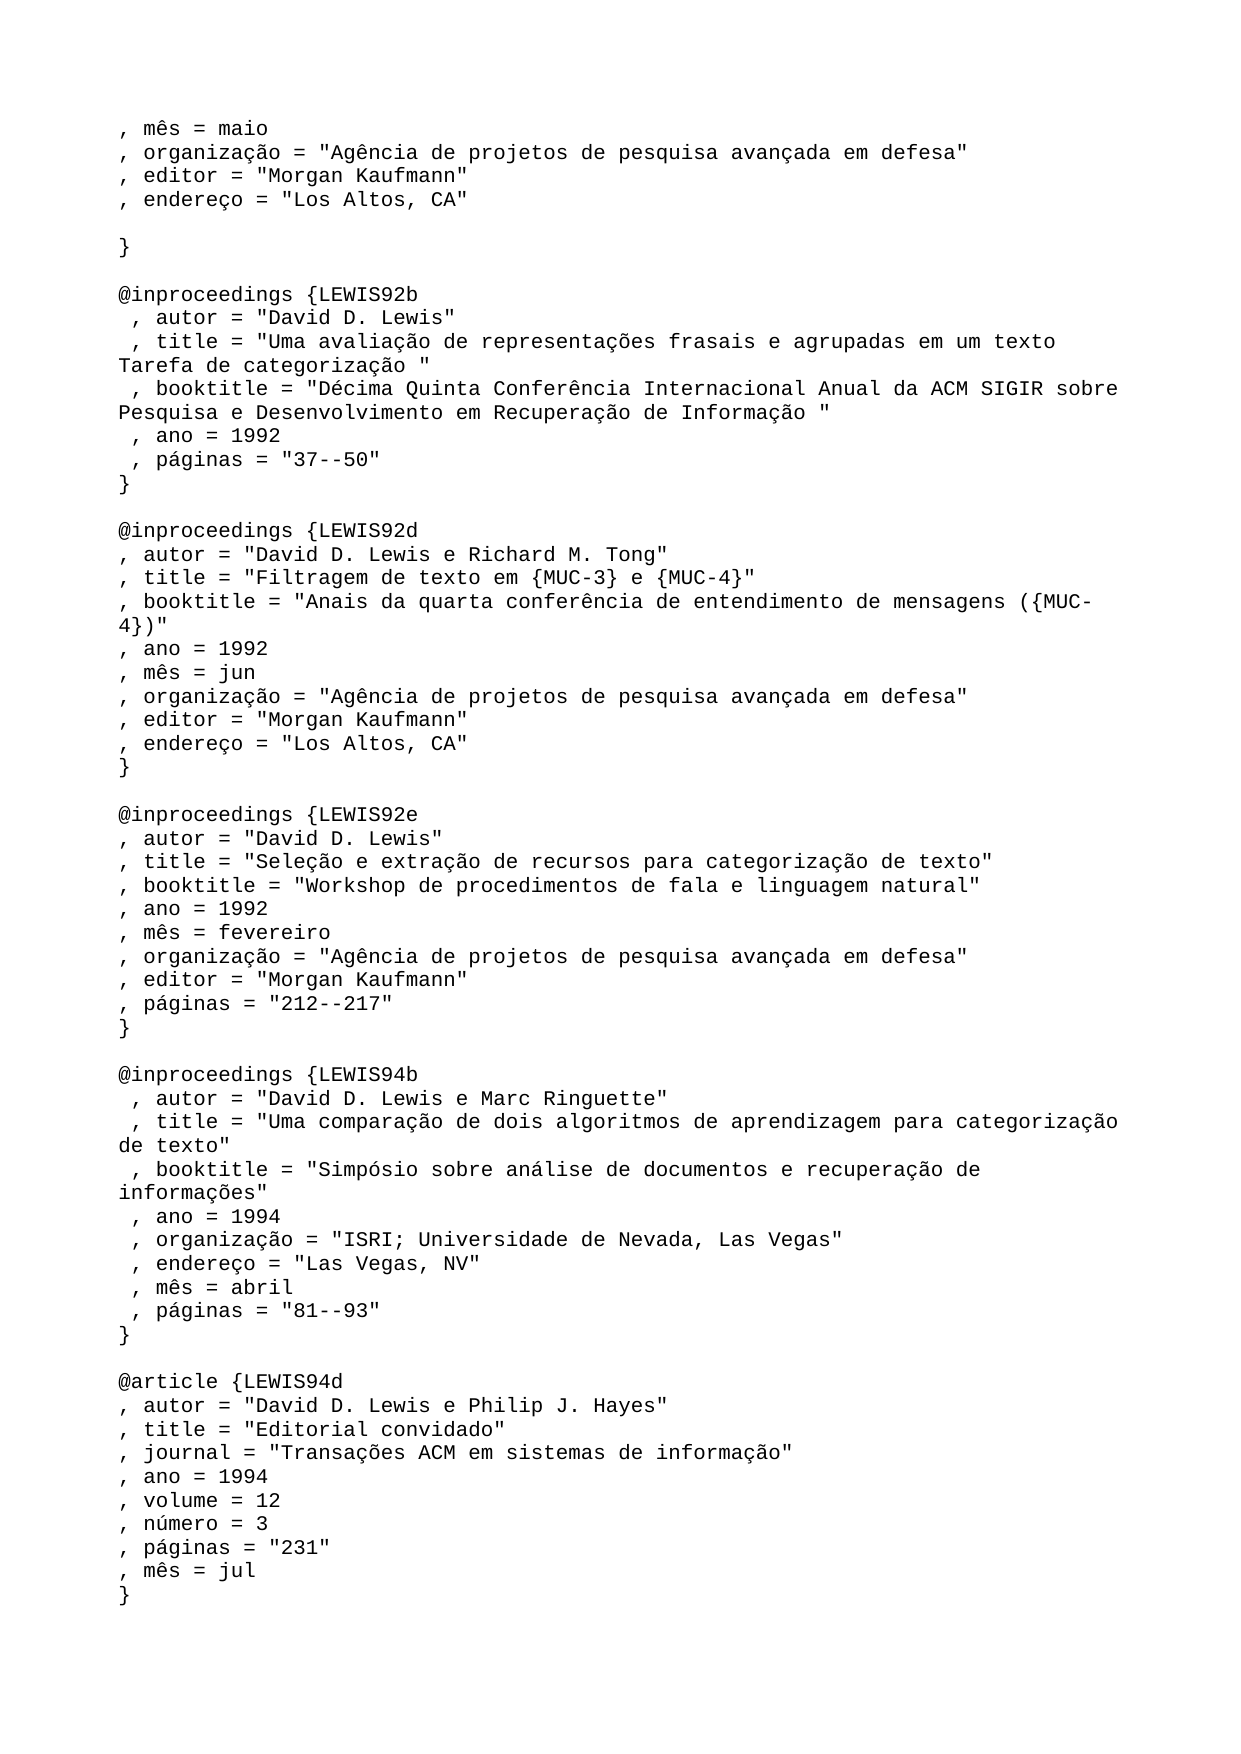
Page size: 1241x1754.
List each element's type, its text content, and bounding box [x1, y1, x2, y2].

text , booktitle = "Simpósio sobre análise de documentos e recuperação de informações" [118, 1158, 1122, 1206]
text , editor = "Morgan Kaufmann" [118, 165, 1122, 189]
text , booktitle = "Anais da quarta conferência de entendimento de mensagens ({MUC-4})" [118, 591, 1122, 638]
text , mês = fevereiro [118, 922, 1122, 946]
text @inproceedings {LEWIS92b [118, 284, 1122, 307]
text , editor = "Morgan Kaufmann" [118, 709, 1122, 733]
text Pesquisa e Desenvolvimento em Recuperação de Informação " [118, 402, 1122, 426]
text , booktitle = "Workshop de procedimentos de fala e linguagem natural" [118, 875, 1122, 898]
text , title = "Uma avaliação de representações frasais e agrupadas em um texto [118, 331, 1122, 354]
text , title = "Editorial convidado" [118, 1419, 1122, 1442]
text , endereço = "Los Altos, CA" [118, 733, 1122, 757]
text , autor = "David D. Lewis e Philip J. Hayes" [118, 1395, 1122, 1419]
text , mês = jul [118, 1561, 1122, 1584]
text Tarefa de categorização " [118, 354, 1122, 378]
text , journal = "Transações ACM em sistemas de informação" [118, 1442, 1122, 1466]
text , editor = "Morgan Kaufmann" [118, 969, 1122, 993]
text , mês = abril [118, 1277, 1122, 1300]
text , autor = "David D. Lewis e Marc Ringuette" [118, 1088, 1122, 1111]
text , páginas = "81--93" [118, 1300, 1122, 1324]
text , title = "Filtragem de texto em {MUC-3} e {MUC-4}" [118, 567, 1122, 591]
text } [118, 1584, 1122, 1608]
text @article {LEWIS94d [118, 1371, 1122, 1395]
text , páginas = "37--50" [118, 449, 1122, 473]
text @inproceedings {LEWIS92e [118, 804, 1122, 827]
text , mês = maio [118, 118, 1122, 142]
text , ano = 1992 [118, 638, 1122, 662]
text , ano = 1992 [118, 426, 1122, 449]
text , autor = "David D. Lewis" [118, 827, 1122, 851]
text , organização = "ISRI; Universidade de Nevada, Las Vegas" [118, 1229, 1122, 1253]
text } [118, 473, 1122, 496]
text , booktitle = "Décima Quinta Conferência Internacional Anual da ACM SIGIR sobre [118, 378, 1122, 402]
text , ano = 1994 [118, 1206, 1122, 1229]
text , ano = 1992 [118, 898, 1122, 922]
text } [118, 236, 1122, 260]
text , ano = 1994 [118, 1466, 1122, 1489]
text , endereço = "Las Vegas, NV" [118, 1253, 1122, 1277]
text , endereço = "Los Altos, CA" [118, 189, 1122, 213]
text @inproceedings {LEWIS94b [118, 1064, 1122, 1088]
text , páginas = "231" [118, 1537, 1122, 1561]
text , páginas = "212--217" [118, 993, 1122, 1017]
text , número = 3 [118, 1513, 1122, 1537]
text , organização = "Agência de projetos de pesquisa avançada em defesa" [118, 686, 1122, 709]
text , mês = jun [118, 662, 1122, 686]
text , organização = "Agência de projetos de pesquisa avançada em defesa" [118, 946, 1122, 969]
text , autor = "David D. Lewis e Richard M. Tong" [118, 544, 1122, 567]
text @inproceedings {LEWIS92d [118, 520, 1122, 544]
text , title = "Seleção e extração de recursos para categorização de texto" [118, 851, 1122, 875]
text } [118, 757, 1122, 780]
text } [118, 1324, 1122, 1348]
text , autor = "David D. Lewis" [118, 307, 1122, 331]
text , title = "Uma comparação de dois algoritmos de aprendizagem para categorização de texto" [118, 1111, 1122, 1158]
text , organização = "Agência de projetos de pesquisa avançada em defesa" [118, 142, 1122, 165]
text , volume = 12 [118, 1489, 1122, 1513]
text } [118, 1017, 1122, 1040]
